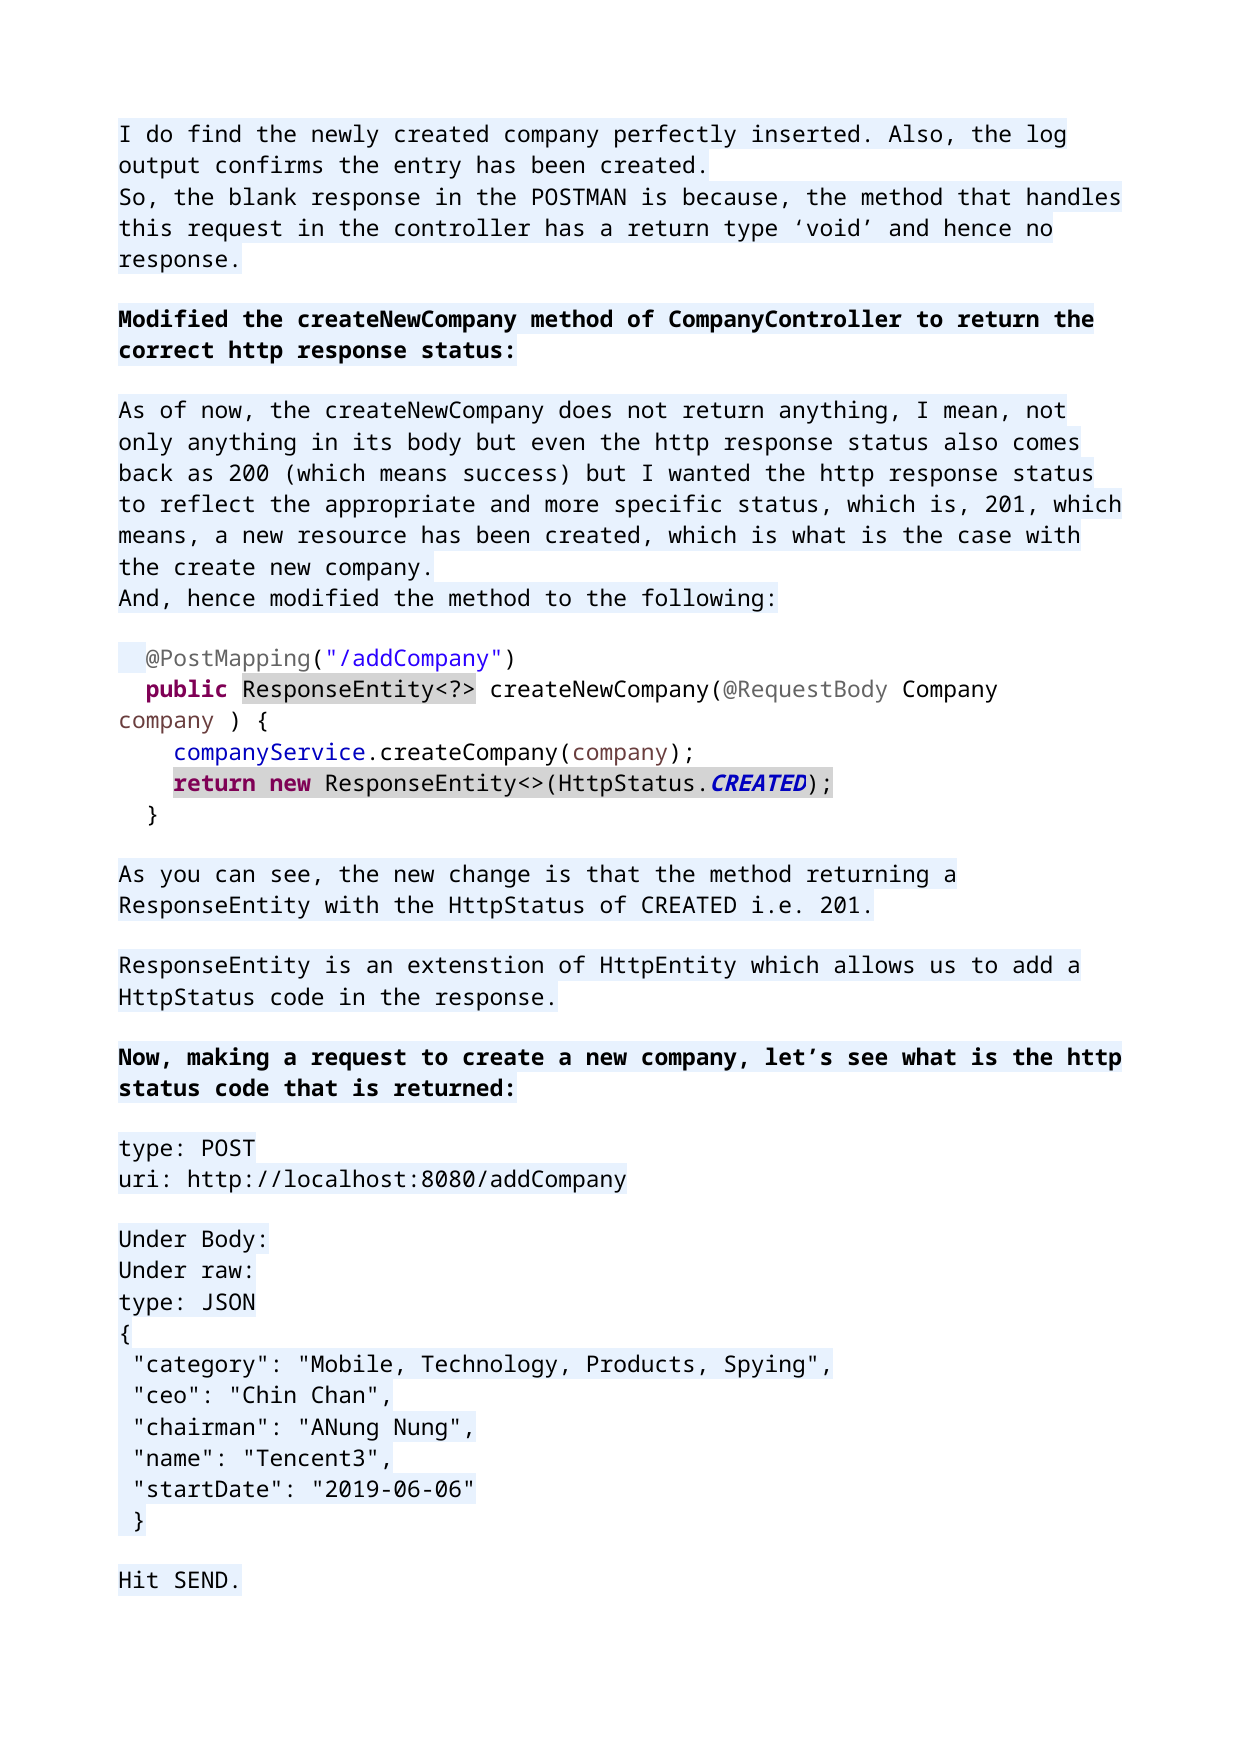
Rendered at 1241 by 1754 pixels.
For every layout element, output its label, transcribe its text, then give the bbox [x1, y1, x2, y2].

text "chairman": "ANung Nung", [118, 1411, 1122, 1442]
text So, the blank response in the POSTMAN is because, the method that handles this request in the controller has a return type ‘void’ and hence no response. [118, 181, 1122, 274]
text "ceo": "Chin Chan", [118, 1379, 1122, 1411]
text type: JSON [118, 1286, 1122, 1317]
text uri: http://localhost:8080/addCompany [118, 1163, 1122, 1194]
text companyService.createCompany(company); [118, 736, 1122, 767]
text "category": "Mobile, Technology, Products, Spying", [118, 1348, 1122, 1379]
text Now, making a request to create a new company, let’s see what is the http status code that is returned: [118, 1041, 1122, 1103]
text } [118, 1504, 1122, 1536]
text @PostMapping("/addCompany") [118, 642, 1122, 673]
text Modified the createNewCompany method of CompanyController to return the correct http response status: [118, 303, 1122, 366]
text ResponseEntity is an extenstion of HttpEntity which allows us to add a HttpStatus code in the response. [118, 949, 1122, 1012]
text "name": "Tencent3", [118, 1442, 1122, 1473]
text Under Body: [118, 1223, 1122, 1254]
text Hit SEND. [118, 1564, 1122, 1596]
text type: POST [118, 1132, 1122, 1163]
text Under raw: [118, 1254, 1122, 1286]
text public ResponseEntity<?> createNewCompany(@RequestBody Company company ) { [118, 673, 1122, 736]
text "startDate": "2019-06-06" [118, 1473, 1122, 1504]
text As of now, the createNewCompany does not return anything, I mean, not only anything in its body but even the http response status also comes back as 200 (which means success) but I wanted the http response status to reflect the appropriate and more specific status, which is, 201, which means, a new resource has been created, which is what is the case with the create new company. [118, 394, 1122, 582]
text } [118, 798, 1122, 829]
text And, hence modified the method to the following: [118, 582, 1122, 613]
text { [118, 1317, 1122, 1348]
text return new ResponseEntity<>(HttpStatus.CREATED); [118, 767, 1122, 798]
text I do find the newly created company perfectly inserted. Also, the log output confirms the entry has been created. [118, 118, 1122, 181]
text As you can see, the new change is that the method returning a ResponseEntity with the HttpStatus of CREATED i.e. 201. [118, 858, 1122, 921]
